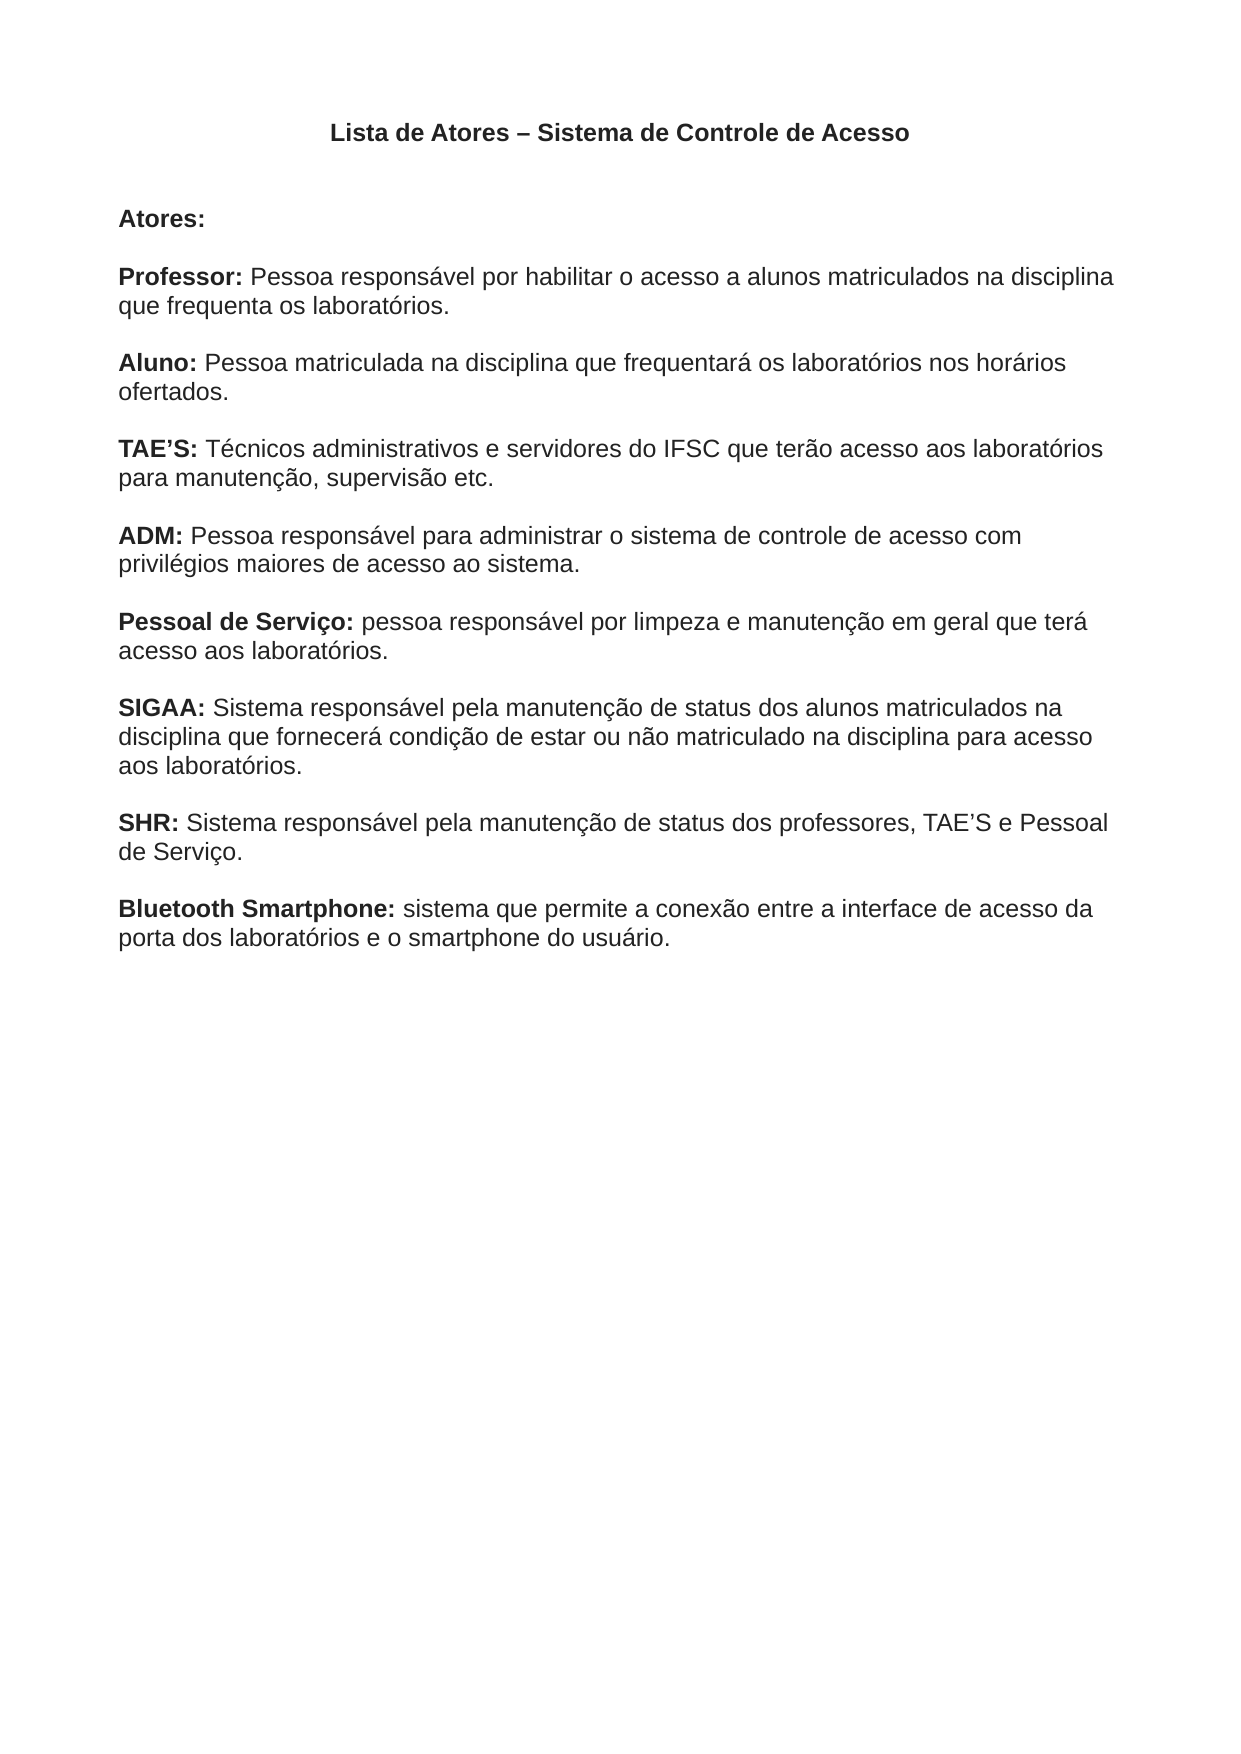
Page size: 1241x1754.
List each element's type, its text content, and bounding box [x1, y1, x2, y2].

text Bluetooth Smartphone: sistema que permite a conexão entre a interface de acesso da porta dos laboratórios e o smartphone do usuário. [118, 894, 1122, 952]
text SHR: Sistema responsável pela manutenção de status dos professores, TAE’S e Pessoal de Serviço. [118, 808, 1122, 866]
text Pessoal de Serviço: pessoa responsável por limpeza e manutenção em geral que terá acesso aos laboratórios. [118, 607, 1122, 664]
text Aluno: Pessoa matriculada na disciplina que frequentará os laboratórios nos horários ofertados. [118, 348, 1122, 406]
text Lista de Atores – Sistema de Controle de Acesso [118, 118, 1122, 147]
text Professor: Pessoa responsável por habilitar o acesso a alunos matriculados na disciplina que frequenta os laboratórios. [118, 262, 1122, 319]
text ADM: Pessoa responsável para administrar o sistema de controle de acesso com privilégios maiores de acesso ao sistema. [118, 521, 1122, 578]
text SIGAA: Sistema responsável pela manutenção de status dos alunos matriculados na disciplina que fornecerá condição de estar ou não matriculado na disciplina para acesso aos laboratórios. [118, 693, 1122, 779]
text TAE’S: Técnicos administrativos e servidores do IFSC que terão acesso aos laboratórios para manutenção, supervisão etc. [118, 434, 1122, 492]
text Atores: [118, 204, 1122, 233]
